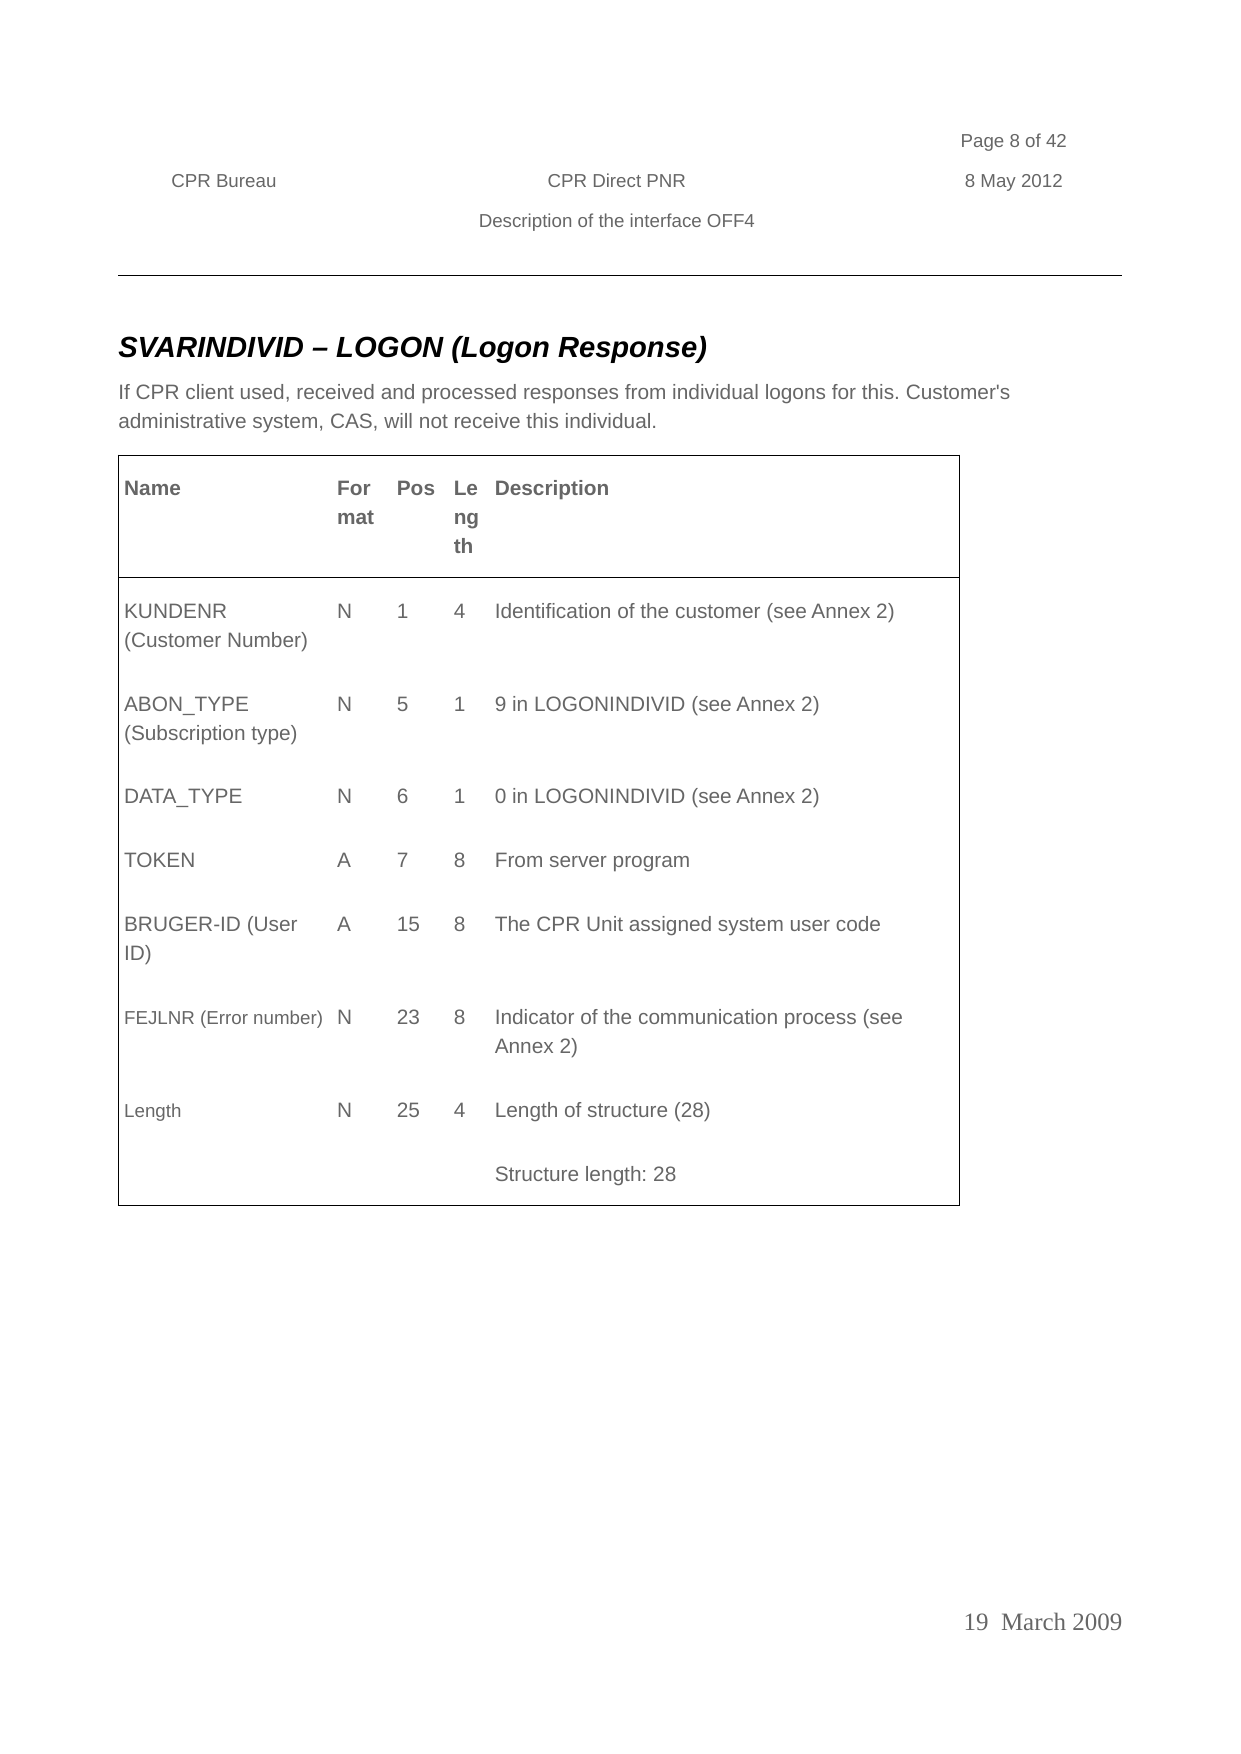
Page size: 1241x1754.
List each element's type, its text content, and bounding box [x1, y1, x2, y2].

table_header Pos [391, 456, 448, 577]
table_header Name [119, 456, 331, 577]
table_cell 4 [448, 1077, 489, 1141]
table_cell 1 [391, 578, 448, 670]
table_cell Length of structure (28) [489, 1077, 959, 1141]
table_cell 15 [391, 891, 448, 984]
table_cell [119, 1141, 331, 1205]
table_cell KUNDENR (Customer Number) [119, 578, 331, 670]
table_cell Length [119, 1077, 331, 1141]
table_cell 9 in LOGONINDIVID (see Annex 2) [489, 670, 959, 763]
table_cell [391, 1141, 448, 1205]
table_cell DATA_TYPE [119, 763, 331, 827]
table_cell 0 in LOGONINDIVID (see Annex 2) [489, 763, 959, 827]
table_cell [448, 1141, 489, 1205]
text If CPR client used, received and processed responses from individual logons for this. Customer's administrative system, CAS, will not receive this individual. [118, 376, 1122, 434]
table_cell N [331, 984, 391, 1077]
table_cell Identification of the customer (see Annex 2) [489, 578, 959, 670]
table_cell From server program [489, 827, 959, 891]
table_cell 4 [448, 578, 489, 670]
table_cell A [331, 827, 391, 891]
table_cell 8 [448, 984, 489, 1077]
table_cell 8 [448, 827, 489, 891]
table_cell N [331, 670, 391, 763]
subtitle SVARINDIVID – LOGON (Logon Response) [118, 330, 1122, 363]
table_cell TOKEN [119, 827, 331, 891]
table_cell 7 [391, 827, 448, 891]
table_cell Indicator of the communication process (see Annex 2) [489, 984, 959, 1077]
table_cell A [331, 891, 391, 984]
table_cell Structure length: 28 [489, 1141, 959, 1205]
table_cell N [331, 578, 391, 670]
table_cell FEJLNR (Error number) [119, 984, 331, 1077]
table_header Format [331, 456, 391, 577]
table_cell The CPR Unit assigned system user code [489, 891, 959, 984]
table_cell 1 [448, 670, 489, 763]
table_cell 23 [391, 984, 448, 1077]
table_cell 8 [448, 891, 489, 984]
table_cell BRUGER-ID (User ID) [119, 891, 331, 984]
table_cell [331, 1141, 391, 1205]
table_cell N [331, 1077, 391, 1141]
table_cell ABON_TYPE (Subscription type) [119, 670, 331, 763]
table_cell 5 [391, 670, 448, 763]
table_cell 25 [391, 1077, 448, 1141]
table_header Length [448, 456, 489, 577]
table_cell N [331, 763, 391, 827]
table_cell 6 [391, 763, 448, 827]
table_header Description [489, 456, 959, 577]
table_cell 1 [448, 763, 489, 827]
